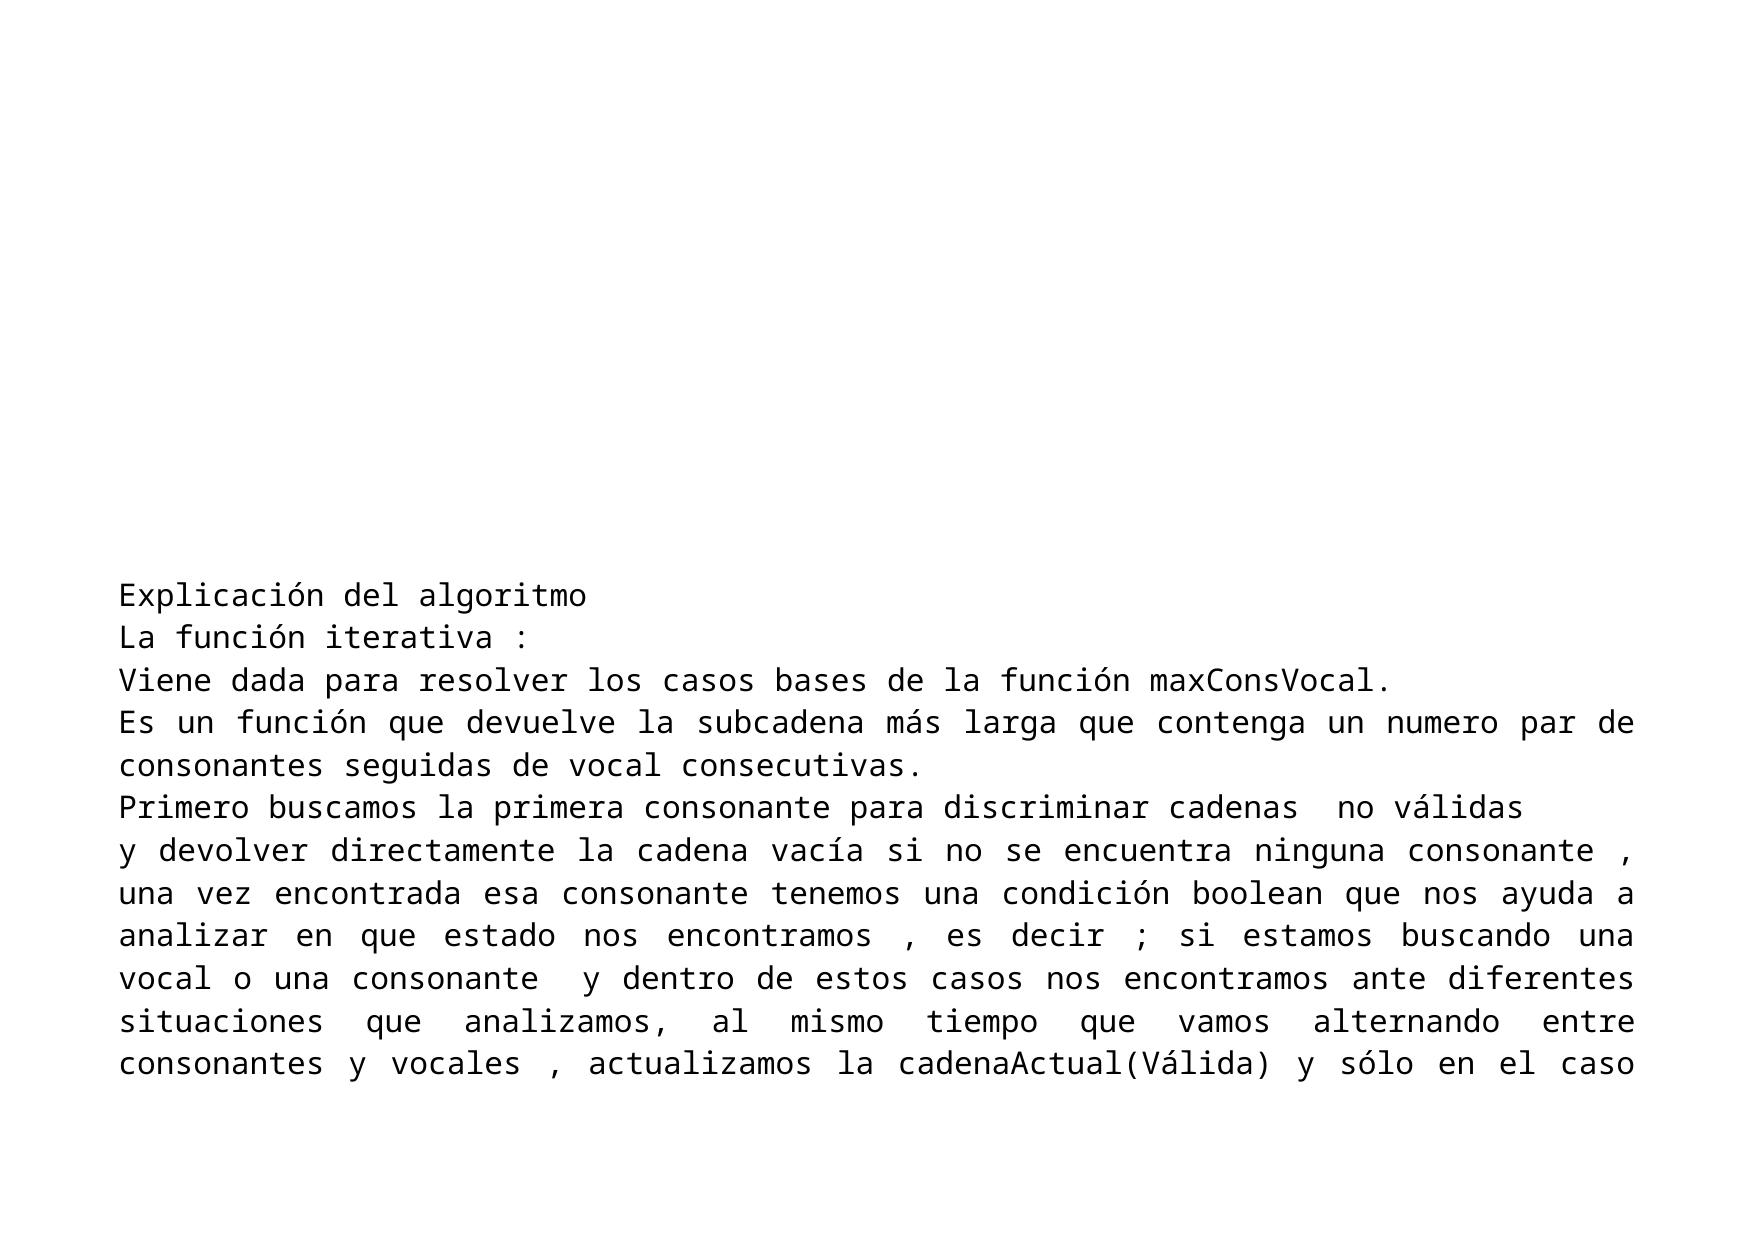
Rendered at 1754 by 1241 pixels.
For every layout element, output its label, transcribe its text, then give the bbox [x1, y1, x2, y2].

text Es un función que devuelve la subcadena más larga que contenga un numero par de consonantes seguidas de vocal consecutivas. [118, 700, 1636, 786]
text y devolver directamente la cadena vacía si no se encuentra ninguna consonante , una vez encontrada esa consonante tenemos una condición boolean que nos ayuda a analizar en que estado nos encontramos , es decir ; si estamos buscando una vocal o una consonante y dentro de estos casos nos encontramos ante diferentes situaciones que analizamos, al mismo tiempo que vamos alternando entre consonantes y vocales , actualizamos la cadenaActual(Válida) y sólo en el caso [118, 828, 1636, 1084]
text La función iterativa : [118, 615, 1636, 658]
text Primero buscamos la primera consonante para discriminar cadenas no válidas [118, 786, 1636, 828]
text Viene dada para resolver los casos bases de la función maxConsVocal. [118, 658, 1636, 700]
text Explicación del algoritmo [118, 572, 1636, 615]
